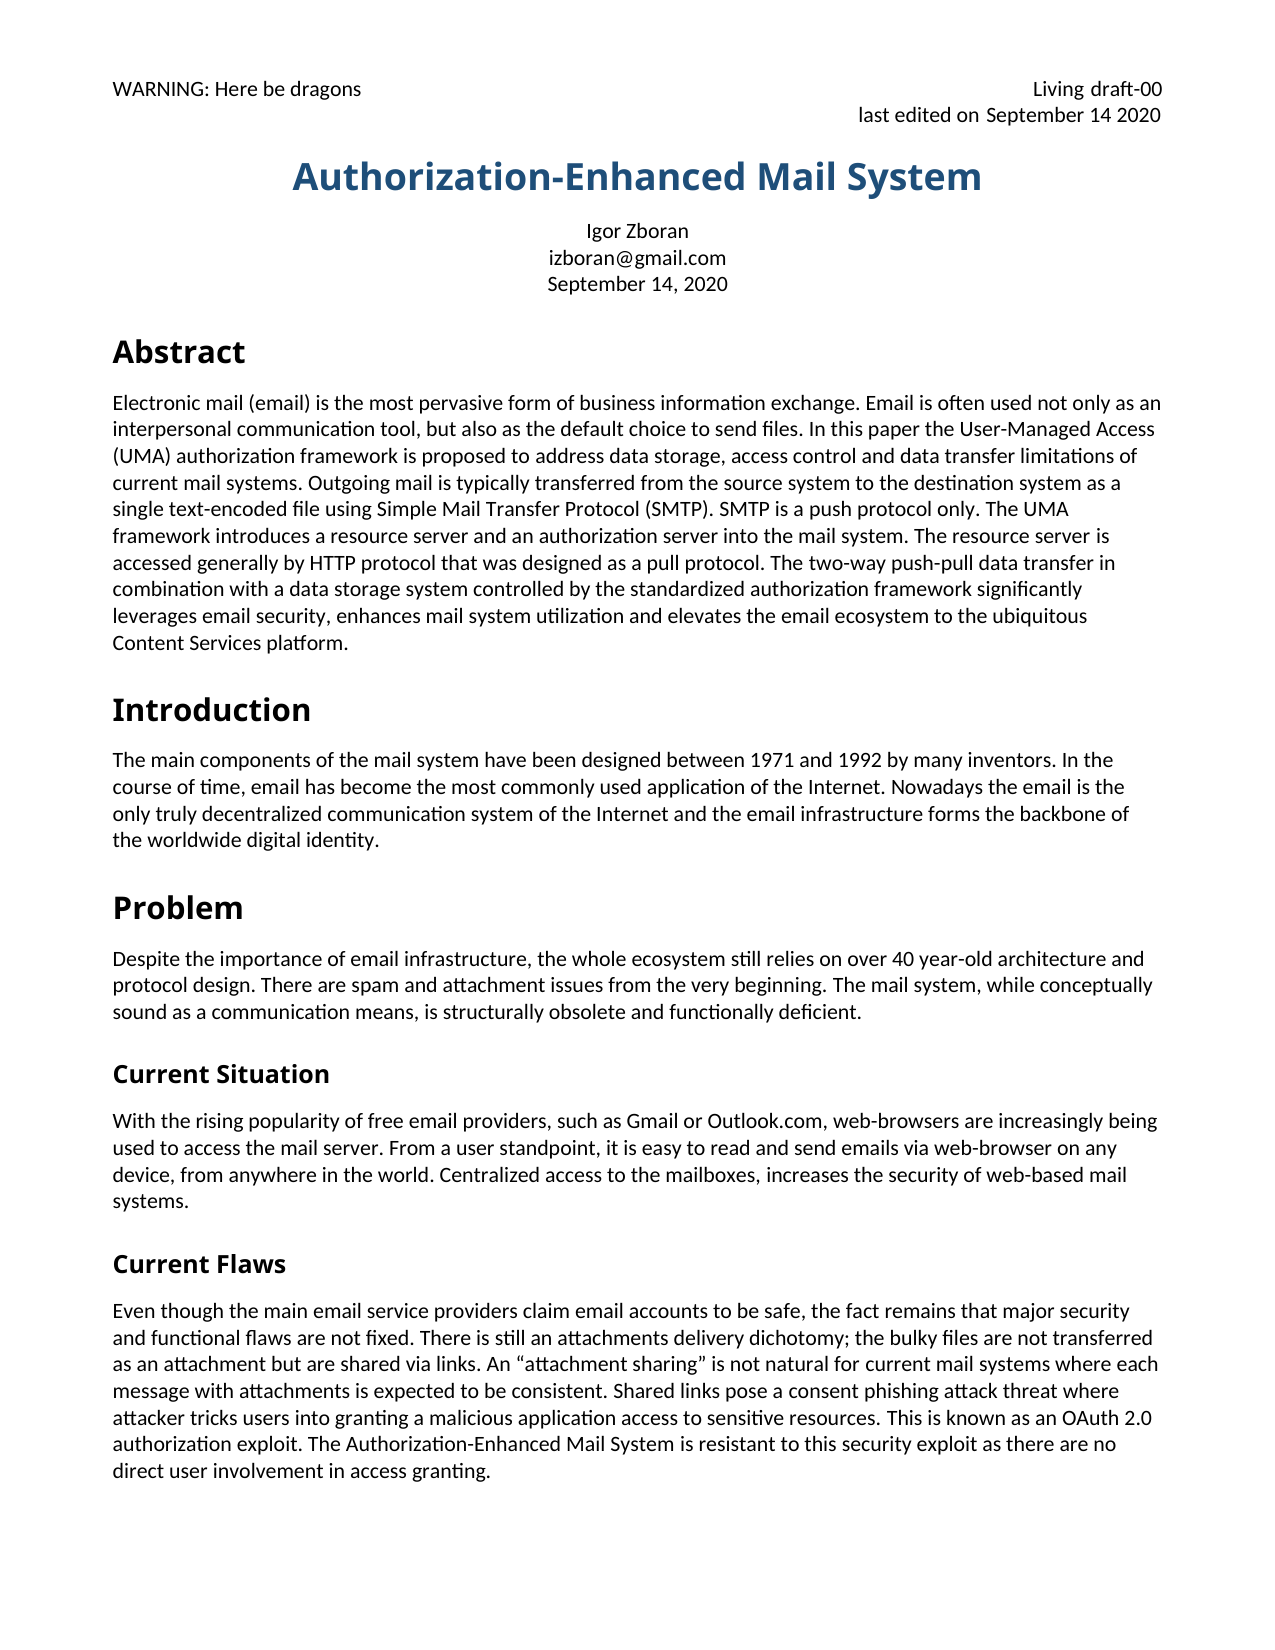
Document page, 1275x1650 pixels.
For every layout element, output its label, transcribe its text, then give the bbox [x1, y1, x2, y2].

text Abstract [112, 330, 1162, 372]
text With the rising popularity of free email providers, such as Gmail or Outlook.com, web-browsers are increasingly being used to access the mail server. From a user standpoint, it is easy to read and send emails via web-browser on any device, from anywhere in the world. Centralized access to the mailboxes, increases the security of web-based mail systems. [112, 1107, 1162, 1214]
text Despite the importance of email infrastructure, the whole ecosystem still relies on over 40 year-old architecture and protocol design. There are spam and attachment issues from the very beginning. The mail system, while conceptually sound as a communication means, is structurally obsolete and functionally deficient. [112, 945, 1162, 1025]
text Introduction [112, 688, 1162, 730]
text September 14, 2020 [112, 271, 1162, 297]
text izboran@gmail.com [112, 244, 1162, 271]
text Authorization-Enhanced Mail System [112, 150, 1162, 201]
text The main components of the mail system have been designed between 1971 and 1992 by many inventors. In the course of time, email has become the most commonly used application of the Internet. Nowadays the email is the only truly decentralized communication system of the Internet and the email infrastructure forms the backbone of the worldwide digital identity. [112, 747, 1162, 853]
text Problem [112, 886, 1162, 928]
text Electronic mail (email) is the most pervasive form of business information exchange. Email is often used not only as an interpersonal communication tool, but also as the default choice to send files. In this paper the User-Managed Access (UMA) authorization framework is proposed to address data storage, access control and data transfer limitations of current mail systems. Outgoing mail is typically transferred from the source system to the destination system as a single text-encoded file using Simple Mail Transfer Protocol (SMTP). SMTP is a push protocol only. The UMA framework introduces a resource server and an authorization server into the mail system. The resource server is accessed generally by HTTP protocol that was designed as a pull protocol. The two-way push-pull data transfer in combination with a data storage system controlled by the standardized authorization framework significantly leverages email security, enhances mail system utilization and elevates the email ecosystem to the ubiquitous Content Services platform. [112, 389, 1162, 655]
text Igor Zboran [112, 217, 1162, 244]
text Current Situation [112, 1057, 1162, 1091]
text Even though the main email service providers claim email accounts to be safe, the fact remains that major security and functional flaws are not fixed. There is still an attachments delivery dichotomy; the bulky files are not transferred as an attachment but are shared via links. An “attachment sharing” is not natural for current mail systems where each message with attachments is expected to be consistent. Shared links pose a consent phishing attack threat where attacker tricks users into granting a malicious application access to sensitive resources. This is known as an OAuth 2.0 authorization exploit. The Authorization-Enhanced Mail System is resistant to this security exploit as there are no direct user involvement in access granting. [112, 1297, 1162, 1484]
text Current Flaws [112, 1247, 1162, 1281]
